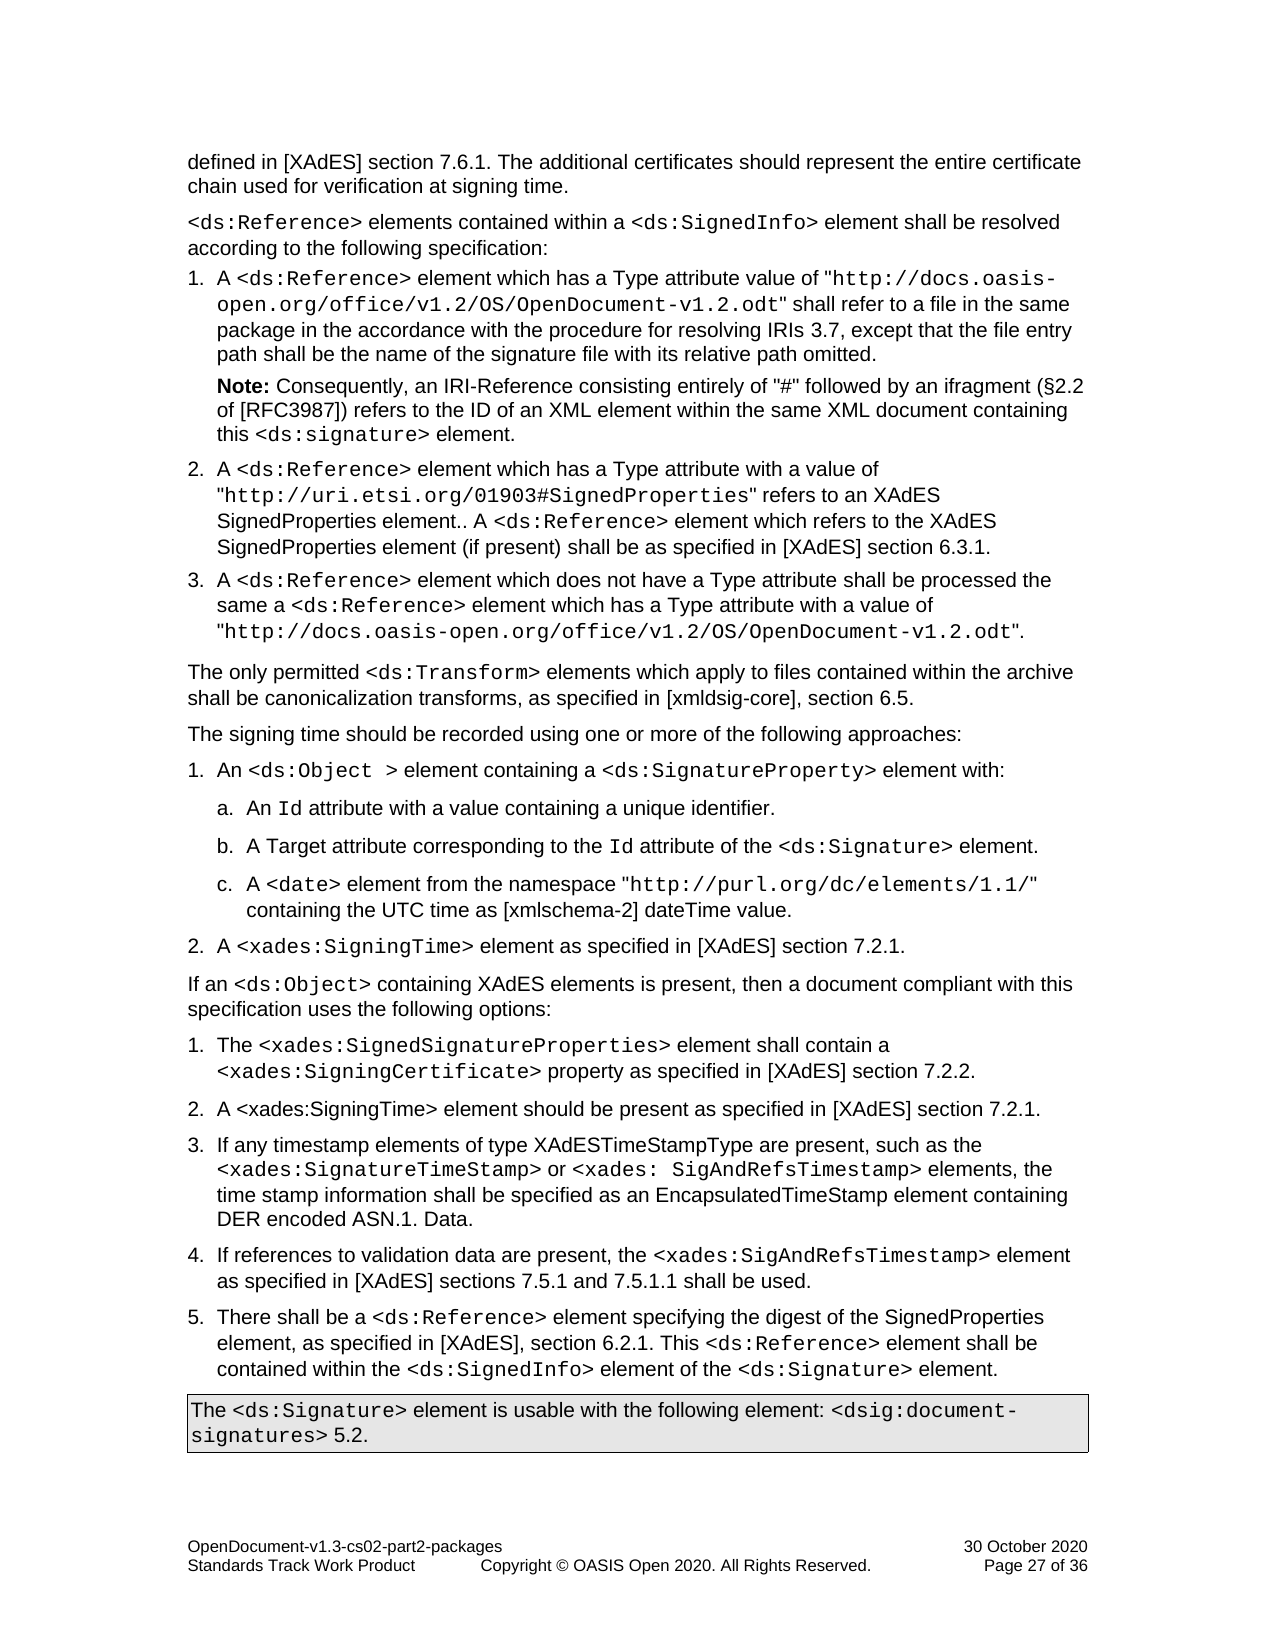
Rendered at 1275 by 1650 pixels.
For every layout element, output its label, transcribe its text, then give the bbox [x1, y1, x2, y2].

list A <ds:Reference> element which has a Type attribute value of "http://docs.oasis-open.org/office/v1.2/OS/OpenDocument-v1.2.odt" shall refer to a file in the same package in the accordance with the procedure for resolving IRIs 3.7, except that the file entry path shall be the name of the signature file with its relative path omitted. [187, 266, 1088, 365]
list The <ds:Signature> element is usable with the following element: <dsig:document-signatures> 5.2. [188, 1395, 1088, 1452]
text defined in [XAdES] section 7.6.1. The additional certificates should represent the entire certificate chain used for verification at signing time. [187, 150, 1088, 198]
list A <xades:SigningTime> element as specified in [XAdES] section 7.2.1. [187, 933, 1088, 959]
text If an <ds:Object> containing XAdES elements is present, then a document compliant with this specification uses the following options: [187, 971, 1088, 1021]
list If any timestamp elements of type XAdESTimeStampType are present, such as the <xades:SignatureTimeStamp> or <xades: SigAndRefsTimestamp> elements, the time stamp information shall be specified as an EncapsulatedTimeStamp element containing DER encoded ASN.1. Data. [187, 1133, 1088, 1231]
list A <ds:Reference> element which does not have a Type attribute shall be processed the same a <ds:Reference> element which has a Type attribute with a value of "http://docs.oasis-open.org/office/v1.2/OS/OpenDocument-v1.2.odt". [187, 567, 1088, 645]
list Note: Consequently, an IRI-Reference consisting entirely of "#" followed by an ifragment (§2.2 of [RFC3987]) refers to the ID of an XML element within the same XML document containing this <ds:signature> element. [187, 374, 1088, 448]
text The signing time should be recorded using one or more of the following approaches: [187, 722, 1088, 746]
text <ds:Reference> elements contained within a <ds:SignedInfo> element shall be resolved according to the following specification: [187, 210, 1088, 260]
list A Target attribute corresponding to the Id attribute of the <ds:Signature> element. [217, 834, 1088, 859]
list An <ds:Object > element containing a <ds:SignatureProperty> element with: [187, 758, 1088, 784]
list A <ds:Reference> element which has a Type attribute with a value of "http://uri.etsi.org/01903#SignedProperties" refers to an XAdES SignedProperties element.. A <ds:Reference> element which refers to the XAdES SignedProperties element (if present) shall be as specified in [XAdES] section 6.3.1. [187, 457, 1088, 558]
list An Id attribute with a value containing a unique identifier. [217, 796, 1088, 822]
list The <xades:SignedSignatureProperties> element shall contain a <xades:SigningCertificate> property as specified in [XAdES] section 7.2.2. [187, 1033, 1088, 1085]
list There shall be a <ds:Reference> element specifying the digest of the SignedProperties element, as specified in [XAdES], section 6.2.1. This <ds:Reference> element shall be contained within the <ds:SignedInfo> element of the <ds:Signature> element. [187, 1305, 1088, 1382]
list If references to validation data are present, the <xades:SigAndRefsTimestamp> element as specified in [XAdES] sections 7.5.1 and 7.5.1.1 shall be used. [187, 1243, 1088, 1293]
text The only permitted <ds:Transform> elements which apply to files contained within the archive shall be canonicalization transforms, as specified in [xmldsig-core], section 6.5. [187, 660, 1088, 710]
list A <date> element from the namespace "http://purl.org/dc/elements/1.1/" containing the UTC time as [xmlschema-2] dateTime value. [217, 872, 1088, 921]
list A <xades:SigningTime> element should be present as specified in [XAdES] section 7.2.1. [187, 1097, 1088, 1121]
